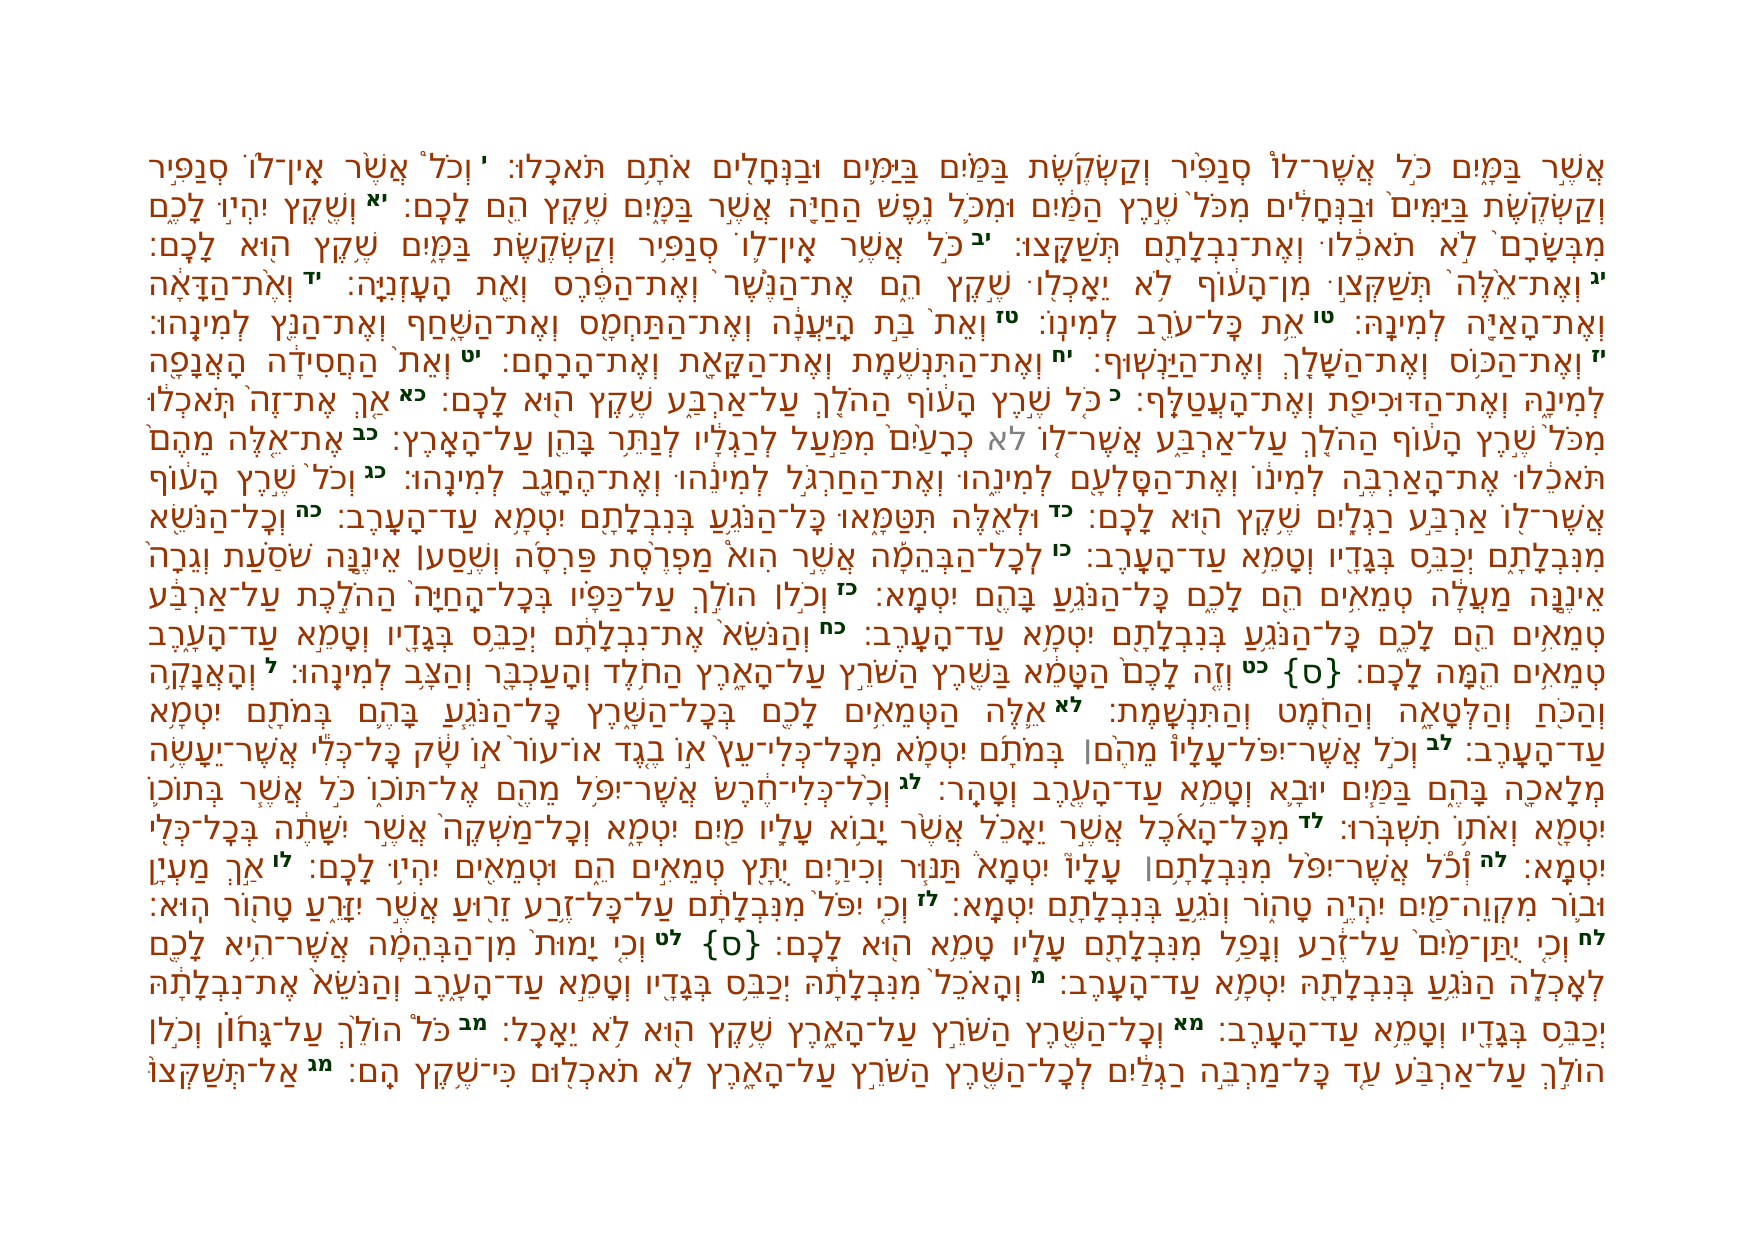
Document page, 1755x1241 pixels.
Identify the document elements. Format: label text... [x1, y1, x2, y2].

text אֲשֶׁ֣ר בַּמָּ֑יִם כֹּ֣ל אֲשֶׁר־לוֹ֩ סְנַפִּ֨יר וְקַשְׂקֶ֜שֶׂת בַּמַּ֗יִם בַּיַּמִּ֛ים וּבַנְּחָלִ֖ים אֹתָ֥ם תֹּאכֵֽלוּ׃ י וְכֹל֩ אֲשֶׁ֨ר אֵֽין־ל֜וֹ סְנַפִּ֣יר וְקַשְׂקֶ֗שֶׂת בַּיַּמִּים֙ וּבַנְּחָלִ֔ים מִכֹּל֙ שֶׁ֣רֶץ הַמַּ֔יִם וּמִכֹּ֛ל נֶ֥פֶשׁ הַחַיָּ֖ה אֲשֶׁ֣ר בַּמָּ֑יִם שֶׁ֥קֶץ הֵ֖ם לָכֶֽם׃ יא וְשֶׁ֖קֶץ יִהְי֣וּ לָכֶ֑ם מִבְּשָׂרָם֙ לֹ֣א תֹאכֵ֔לוּ וְאֶת־נִבְלָתָ֖ם תְּשַׁקֵּֽצוּ׃ יב כֹּ֣ל אֲשֶׁ֥ר אֵֽין־ל֛וֹ סְנַפִּ֥יר וְקַשְׂקֶ֖שֶׂת בַּמָּ֑יִם שֶׁ֥קֶץ ה֖וּא לָכֶֽם׃ יג וְאֶת־אֵ֙לֶּה֙ תְּשַׁקְּצ֣וּ מִן־הָע֔וֹף לֹ֥א יֵאָכְל֖וּ שֶׁ֣קֶץ הֵ֑ם אֶת־הַנֶּ֙שֶׁר֙ וְאֶת־הַפֶּ֔רֶס וְאֵ֖ת הָעׇזְנִיָּֽה׃ יד וְאֶ֨ת־הַדָּאָ֔ה וְאֶת־הָאַיָּ֖ה לְמִינָֽהּ׃ טו אֵ֥ת כׇּל־עֹרֵ֖ב לְמִינֽוֹ׃ טז וְאֵת֙ בַּ֣ת הַֽיַּעֲנָ֔ה וְאֶת־הַתַּחְמָ֖ס וְאֶת־הַשָּׁ֑חַף וְאֶת־הַנֵּ֖ץ לְמִינֵֽהוּ׃ יז וְאֶת־הַכּ֥וֹס וְאֶת־הַשָּׁלָ֖ךְ וְאֶת־הַיַּנְשֽׁוּף׃ יח וְאֶת־הַתִּנְשֶׁ֥מֶת וְאֶת־הַקָּאָ֖ת וְאֶת־הָרָחָֽם׃ יט וְאֵת֙ הַחֲסִידָ֔ה הָאֲנָפָ֖ה לְמִינָ֑הּ וְאֶת־הַדּוּכִיפַ֖ת וְאֶת־הָעֲטַלֵּֽף׃ כ כֹּ֚ל שֶׁ֣רֶץ הָע֔וֹף הַהֹלֵ֖ךְ עַל־אַרְבַּ֑ע שֶׁ֥קֶץ ה֖וּא לָכֶֽם׃ כא אַ֤ךְ אֶת־זֶה֙ תֹּֽאכְל֔וּ מִכֹּל֙ שֶׁ֣רֶץ הָע֔וֹף הַהֹלֵ֖ךְ עַל־אַרְבַּ֑ע אֲשֶׁר־ל֤וֹ לא כְרָעַ֙יִם֙ מִמַּ֣עַל לְרַגְלָ֔יו לְנַתֵּ֥ר בָּהֵ֖ן עַל־הָאָֽרֶץ׃ כב אֶת־אֵ֤לֶּה מֵהֶם֙ תֹּאכֵ֔לוּ אֶת־הָֽאַרְבֶּ֣ה לְמִינ֔וֹ וְאֶת־הַסׇּלְעָ֖ם לְמִינֵ֑הוּ וְאֶת־הַחַרְגֹּ֣ל לְמִינֵ֔הוּ וְאֶת־הֶחָגָ֖ב לְמִינֵֽהוּ׃ כג וְכֹל֙ שֶׁ֣רֶץ הָע֔וֹף אֲשֶׁר־ל֖וֹ אַרְבַּ֣ע רַגְלָ֑יִם שֶׁ֥קֶץ ה֖וּא לָכֶֽם׃ כד וּלְאֵ֖לֶּה תִּטַּמָּ֑אוּ כׇּל־הַנֹּגֵ֥עַ בְּנִבְלָתָ֖ם יִטְמָ֥א עַד־הָעָֽרֶב׃ כה וְכׇל־הַנֹּשֵׂ֖א מִנִּבְלָתָ֑ם יְכַבֵּ֥ס בְּגָדָ֖יו וְטָמֵ֥א עַד־הָעָֽרֶב׃ כו לְֽכׇל־הַבְּהֵמָ֡ה אֲשֶׁ֣ר הִוא֩ מַפְרֶ֨סֶת פַּרְסָ֜ה וְשֶׁ֣סַע׀ אֵינֶ֣נָּה שֹׁסַ֗עַת וְגֵרָה֙ אֵינֶ֣נָּה מַעֲלָ֔ה טְמֵאִ֥ים הֵ֖ם לָכֶ֑ם כׇּל־הַנֹּגֵ֥עַ בָּהֶ֖ם יִטְמָֽא׃ כז וְכֹ֣ל׀ הוֹלֵ֣ךְ עַל־כַּפָּ֗יו בְּכׇל־הַֽחַיָּה֙ הַהֹלֶ֣כֶת עַל־אַרְבַּ֔ע טְמֵאִ֥ים הֵ֖ם לָכֶ֑ם כׇּל־הַנֹּגֵ֥עַ בְּנִבְלָתָ֖ם יִטְמָ֥א עַד־הָעָֽרֶב׃ כח וְהַנֹּשֵׂא֙ אֶת־נִבְלָתָ֔ם יְכַבֵּ֥ס בְּגָדָ֖יו וְטָמֵ֣א עַד־הָעָ֑רֶב טְמֵאִ֥ים הֵ֖מָּה לָכֶֽם׃ {ס} כט וְזֶ֤ה לָכֶם֙ הַטָּמֵ֔א בַּשֶּׁ֖רֶץ הַשֹּׁרֵ֣ץ עַל־הָאָ֑רֶץ הַחֹ֥לֶד וְהָעַכְבָּ֖ר וְהַצָּ֥ב לְמִינֵֽהוּ׃ ל וְהָאֲנָקָ֥ה וְהַכֹּ֖חַ וְהַלְּטָאָ֑ה וְהַחֹ֖מֶט וְהַתִּנְשָֽׁמֶת׃ לא אֵ֛לֶּה הַטְּמֵאִ֥ים לָכֶ֖ם בְּכׇל־הַשָּׁ֑רֶץ כׇּל־הַנֹּגֵ֧עַ בָּהֶ֛ם בְּמֹתָ֖ם יִטְמָ֥א עַד־הָעָֽרֶב׃ לב וְכֹ֣ל אֲשֶׁר־יִפֹּל־עָלָיו֩ מֵהֶ֨ם׀ בְּמֹתָ֜ם יִטְמָ֗א מִכׇּל־כְּלִי־עֵץ֙ א֣וֹ בֶ֤גֶד אוֹ־עוֹר֙ א֣וֹ שָׂ֔ק כׇּל־כְּלִ֕י אֲשֶׁר־יֵעָשֶׂ֥ה מְלָאכָ֖ה בָּהֶ֑ם בַּמַּ֧יִם יוּבָ֛א וְטָמֵ֥א עַד־הָעֶ֖רֶב וְטָהֵֽר׃ לג וְכׇ֨ל־כְּלִי־חֶ֔רֶשׂ אֲשֶׁר־יִפֹּ֥ל מֵהֶ֖ם אֶל־תּוֹכ֑וֹ כֹּ֣ל אֲשֶׁ֧ר בְּתוֹכ֛וֹ יִטְמָ֖א וְאֹת֥וֹ תִשְׁבֹּֽרוּ׃ לד מִכׇּל־הָאֹ֜כֶל אֲשֶׁ֣ר יֵאָכֵ֗ל אֲשֶׁ֨ר יָב֥וֹא עָלָ֛יו מַ֖יִם יִטְמָ֑א וְכׇל־מַשְׁקֶה֙ אֲשֶׁ֣ר יִשָּׁתֶ֔ה בְּכׇל־כְּלִ֖י יִטְמָֽא׃ לה וְ֠כֹ֠ל אֲשֶׁר־יִפֹּ֨ל מִנִּבְלָתָ֥ם׀ עָלָיו֮ יִטְמָא֒ תַּנּ֧וּר וְכִירַ֛יִם יֻתָּ֖ץ טְמֵאִ֣ים הֵ֑ם וּטְמֵאִ֖ים יִהְי֥וּ לָכֶֽם׃ לו אַ֣ךְ מַעְיָ֥ן וּב֛וֹר מִקְוֵה־מַ֖יִם יִהְיֶ֣ה טָה֑וֹר וְנֹגֵ֥עַ בְּנִבְלָתָ֖ם יִטְמָֽא׃ לז וְכִ֤י יִפֹּל֙ מִנִּבְלָתָ֔ם עַל־כׇּל־זֶ֥רַע זֵר֖וּעַ אֲשֶׁ֣ר יִזָּרֵ֑עַ טָה֖וֹר הֽוּא׃ לח וְכִ֤י יֻתַּן־מַ֙יִם֙ עַל־זֶ֔רַע וְנָפַ֥ל מִנִּבְלָתָ֖ם עָלָ֑יו טָמֵ֥א ה֖וּא לָכֶֽם׃ {ס} לט וְכִ֤י יָמוּת֙ מִן־הַבְּהֵמָ֔ה אֲשֶׁר־הִ֥יא לָכֶ֖ם לְאׇכְלָ֑ה הַנֹּגֵ֥עַ בְּנִבְלָתָ֖הּ יִטְמָ֥א עַד־הָעָֽרֶב׃ מ וְהָֽאֹכֵל֙ מִנִּבְלָתָ֔הּ יְכַבֵּ֥ס בְּגָדָ֖יו וְטָמֵ֣א עַד־הָעָ֑רֶב וְהַנֹּשֵׂא֙ אֶת־נִבְלָתָ֔הּ יְכַבֵּ֥ס בְּגָדָ֖יו וְטָמֵ֥א עַד־הָעָֽרֶב׃ מא וְכׇל־הַשֶּׁ֖רֶץ הַשֹּׁרֵ֣ץ עַל־הָאָ֑רֶץ שֶׁ֥קֶץ ה֖וּא לֹ֥א יֵאָכֵֽל׃ מב כֹּל֩ הוֹלֵ֨ךְ עַל־גָּח֜וֹן וְכֹ֣ל׀ הוֹלֵ֣ךְ עַל־אַרְבַּ֗ע עַ֚ד כׇּל־מַרְבֵּ֣ה רַגְלַ֔יִם לְכׇל־הַשֶּׁ֖רֶץ הַשֹּׁרֵ֣ץ עַל־הָאָ֑רֶץ לֹ֥א תֹאכְל֖וּם כִּי־שֶׁ֥קֶץ הֵֽם׃ מג אַל־תְּשַׁקְּצוּ֙ [148, 148, 1606, 1090]
